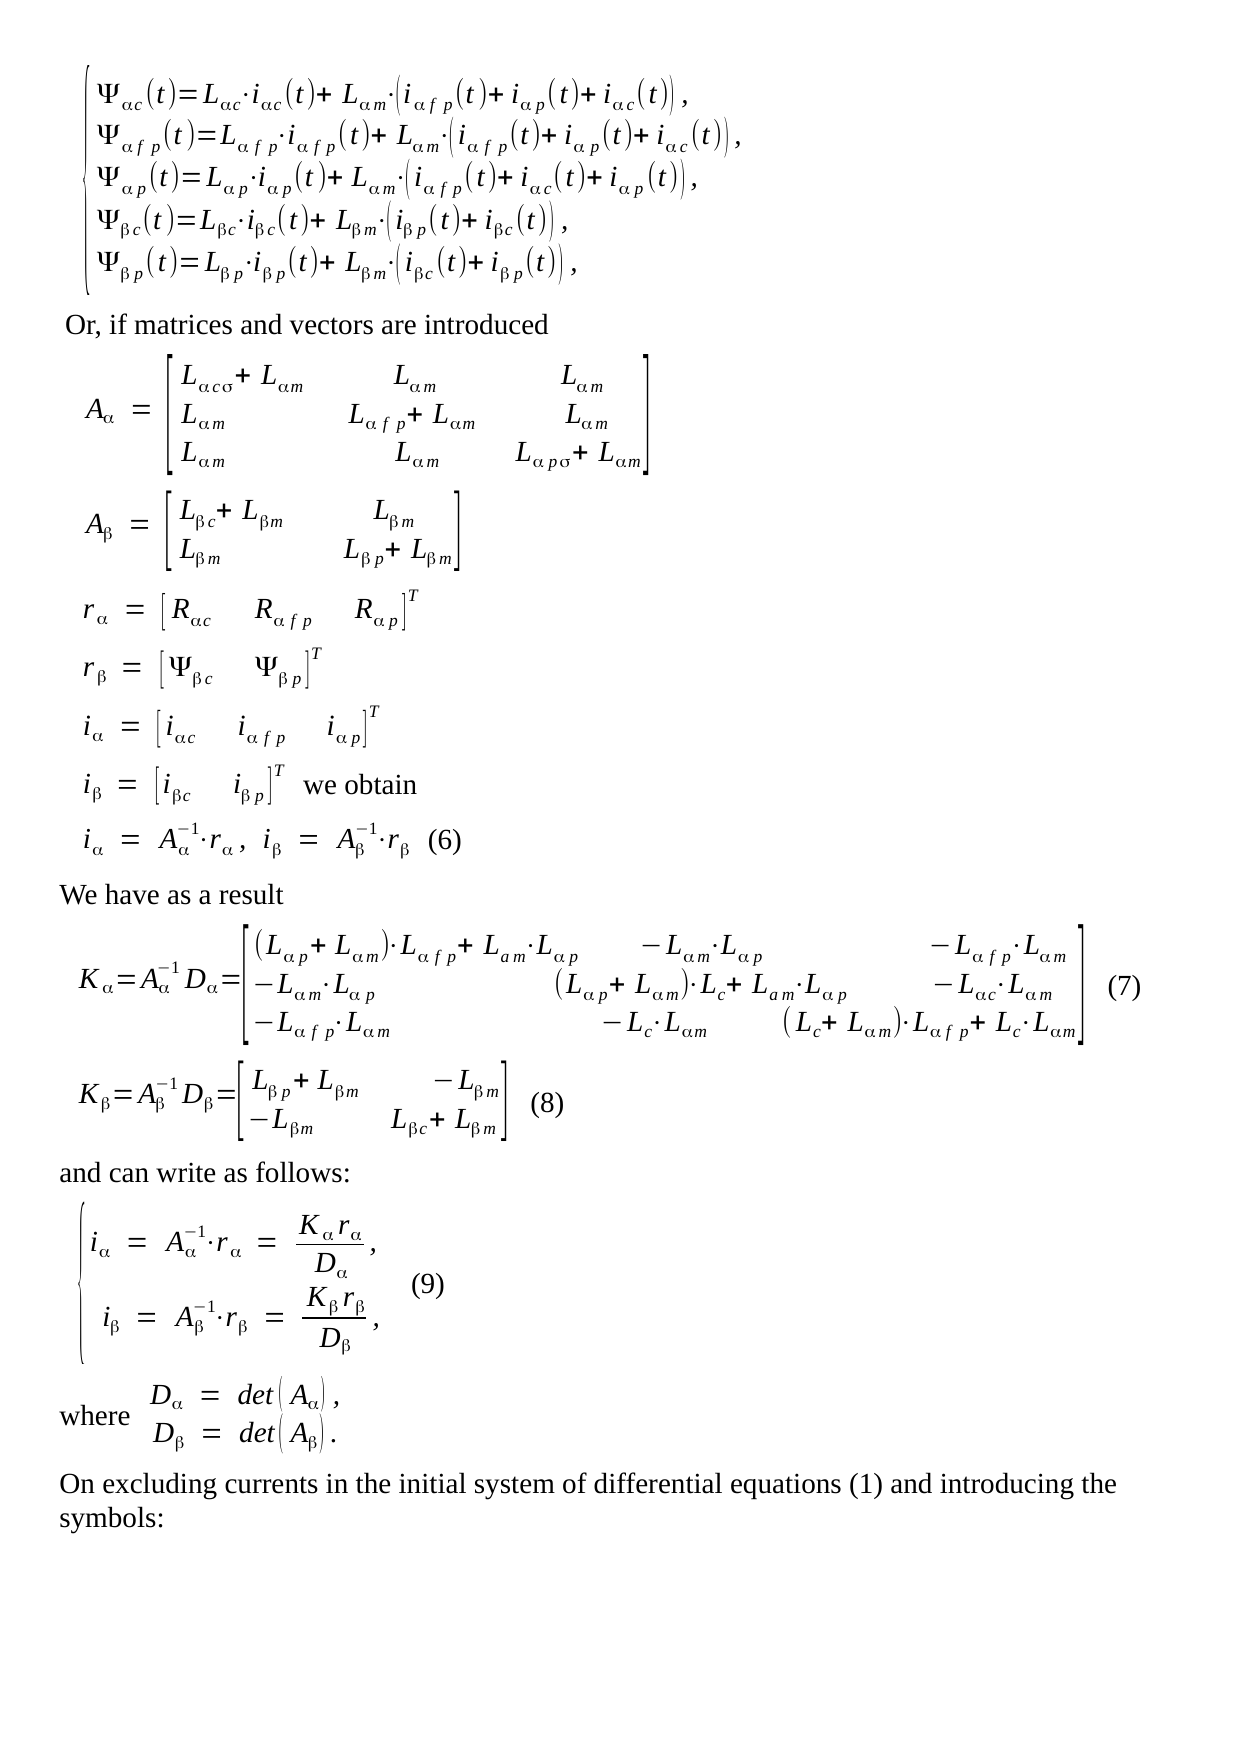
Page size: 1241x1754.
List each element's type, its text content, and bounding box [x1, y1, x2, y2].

text where [59, 1376, 1181, 1454]
text We have as a result [59, 877, 1181, 911]
text and can write as follows: [59, 1156, 1181, 1189]
text (9) [59, 1202, 1181, 1364]
text (8) [59, 1060, 1181, 1143]
table_cell The unit implements the model of permanent magnet synchronous motor without damper windings (SM). SM Design diagram and differential equations SM design diagram is equivalent to asynchronous motor diagram plus excitation winding circuit along axisfed with voltage. Balance equations for SM winding voltages appear as follows (on assumption that the stator is rotated with a speed inverse to rotor speed, and the rotor is fixed): (1) Balance equation for moments appears as follows: (2) In these equations: are for ohmic resistances of stator windings, excitation windings, starting (damper) winding circuit; are for stator and rotor winding currents; are for stator and rotor winding flux-linkages;is for rotor speed;is for a number of pairs of poles;is for a number of power voltage phases;is for magnetic field rotating speed,is for electromagnetic torque. (3) whereare for own inductances of stator and rotor circuits,are for mutual inductances between windings laying along longitudinal or transversal axes. (In this system of equations symbols ' (accent) are omitted in values of rotor parameters reduced to the stator). Let us record expressions for flux-linkages via main fluxes and leakage fluxes, i. e.: (4) We obtain: (5) In this case the substitution diagram for motor electric part appears as follows: Figure 1 Let us group 1,3,4 and 2,5 of equation of system (5). We have the equations Or, if matrices and vectors are introduced we obtain (6) [59, 59, 1181, 877]
text On excluding currents in the initial system of differential equations (1) and introducing the symbols: [59, 1466, 1181, 1533]
text (7) [59, 923, 1181, 1047]
